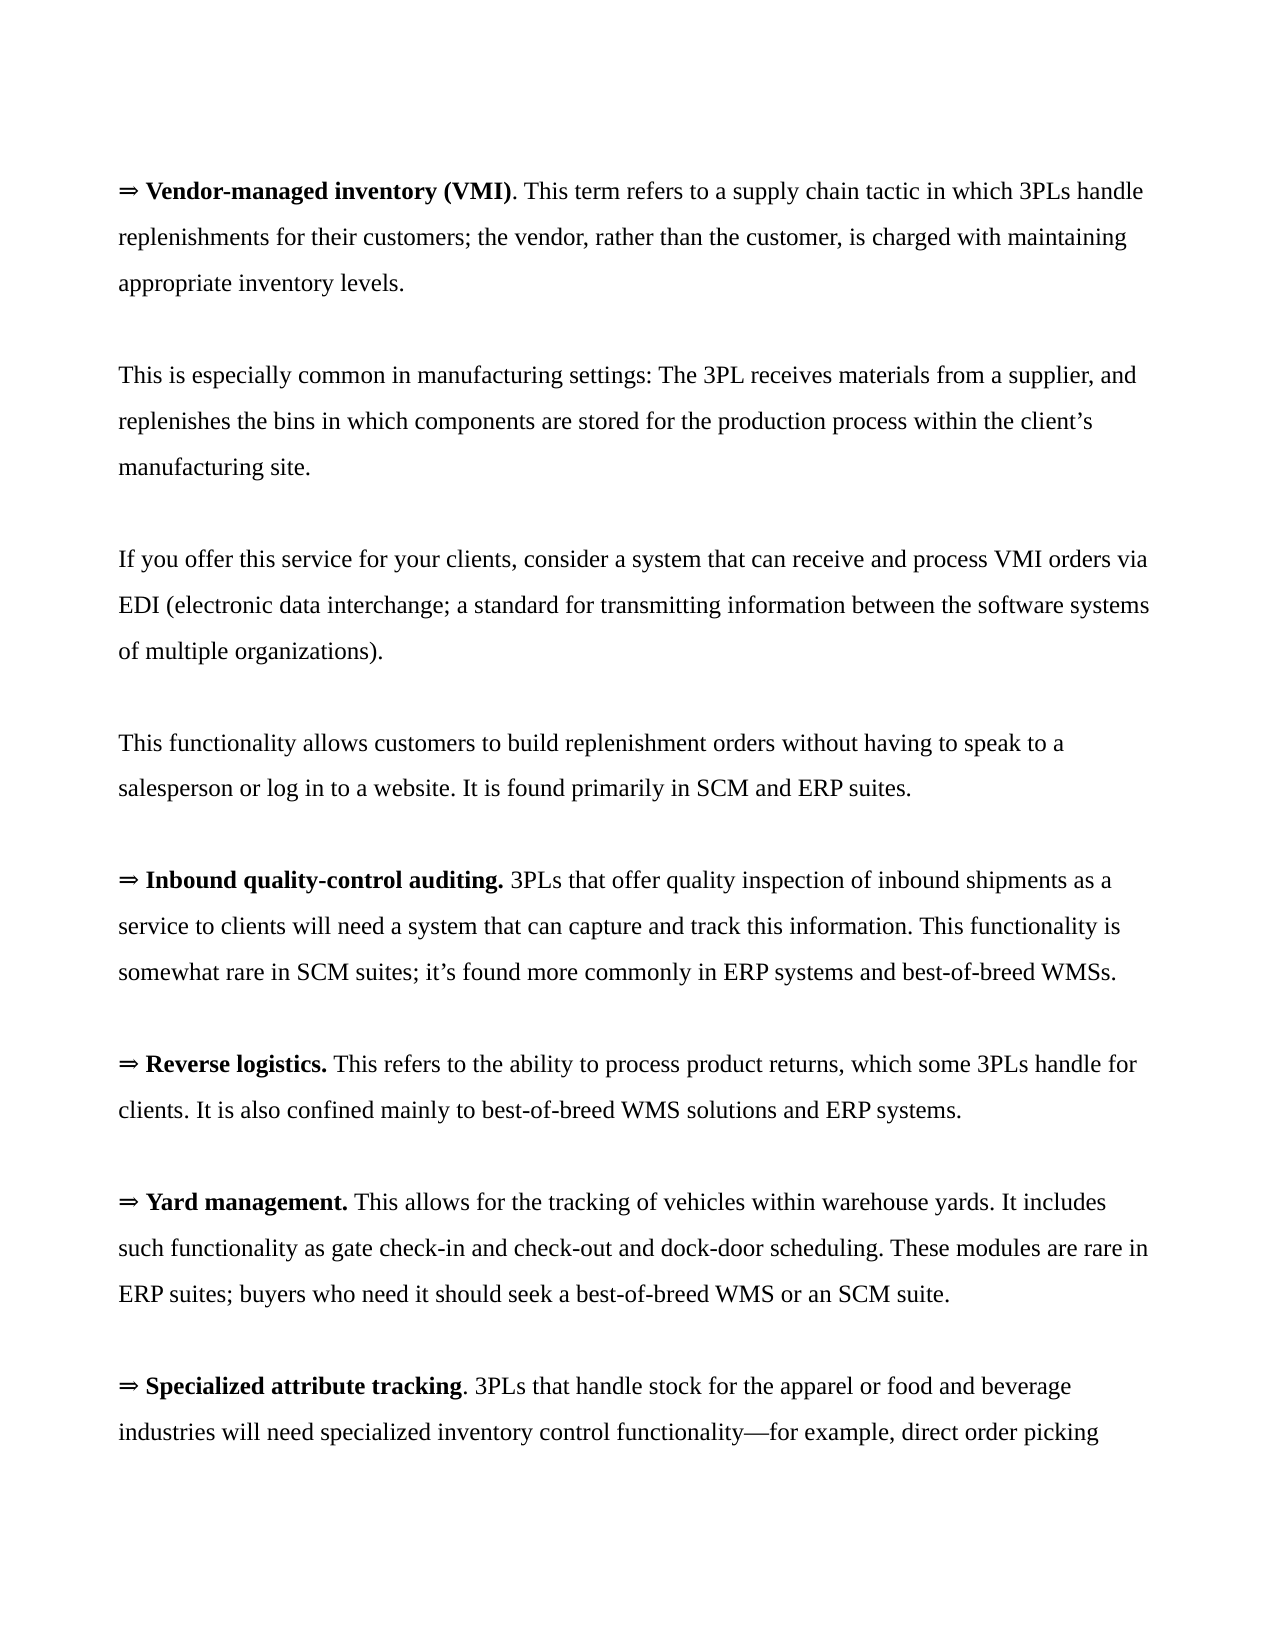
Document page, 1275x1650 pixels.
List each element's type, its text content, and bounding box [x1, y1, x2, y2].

text This functionality allows customers to build replenishment orders without having to speak to a salesperson or log in to a website. It is found primarily in SCM and ERP suites. [118, 728, 1157, 802]
text ⇒ Yard management. This allows for the tracking of vehicles within warehouse yards. It includes such functionality as gate check-in and check-out and dock-door scheduling. These modules are rare in ERP suites; buyers who need it should seek a best-of-breed WMS or an SCM suite. [118, 1187, 1157, 1308]
text If you offer this service for your clients, consider a system that can receive and process VMI orders via EDI (electronic data interchange; a standard for transmitting information between the software systems of multiple organizations). [118, 544, 1157, 664]
text ⇒ Inbound quality-control auditing. 3PLs that offer quality inspection of inbound shipments as a service to clients will need a system that can capture and track this information. This functionality is somewhat rare in SCM suites; it’s found more commonly in ERP systems and best-of-breed WMSs. [118, 865, 1157, 986]
text ⇒ Specialized attribute tracking. 3PLs that handle stock for the apparel or food and beverage industries will need specialized inventory control functionality—for example, direct order picking [118, 1371, 1157, 1445]
text This is especially common in manufacturing settings: The 3PL receives materials from a supplier, and replenishes the bins in which components are stored for the production process within the client’s manufacturing site. [118, 360, 1157, 481]
text ⇒ Vendor-managed inventory (VMI). This term refers to a supply chain tactic in which 3PLs handle replenishments for their customers; the vendor, rather than the customer, is charged with maintaining appropriate inventory levels. [118, 176, 1157, 297]
text ⇒ Reverse logistics. This refers to the ability to process product returns, which some 3PLs handle for clients. It is also confined mainly to best-of-breed WMS solutions and ERP systems. [118, 1049, 1157, 1124]
